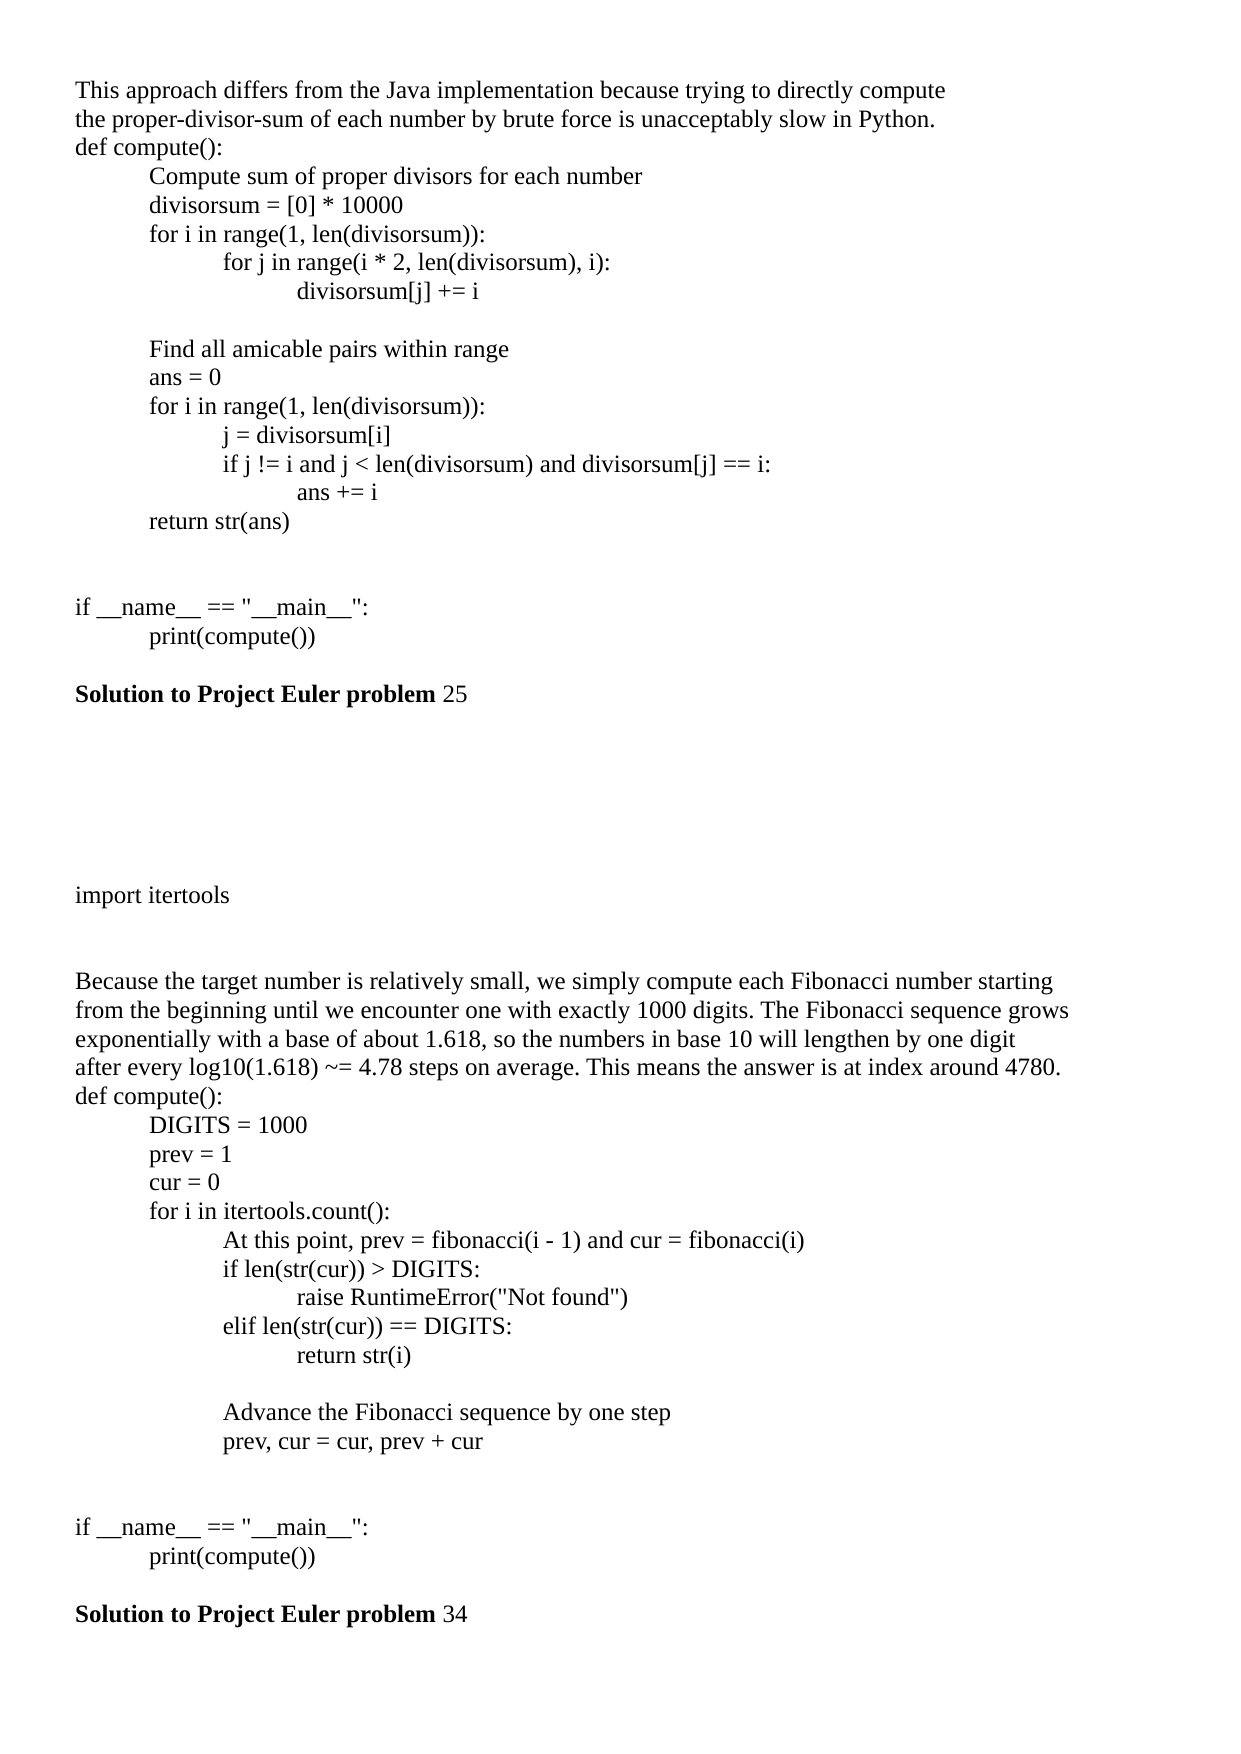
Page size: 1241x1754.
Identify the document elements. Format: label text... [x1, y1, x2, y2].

text prev = 1 [75, 1139, 1165, 1167]
text print(compute()) [75, 1541, 1165, 1570]
text return str(i) [75, 1340, 1165, 1369]
text print(compute()) [75, 621, 1165, 650]
text cur = 0 [75, 1167, 1165, 1196]
text ans += i [75, 477, 1165, 506]
text divisorsum[j] += i [75, 276, 1165, 305]
text elif len(str(cur)) == DIGITS: [75, 1311, 1165, 1340]
text Find all amicable pairs within range [75, 334, 1165, 362]
text for i in range(1, len(divisorsum)): [75, 391, 1165, 420]
text def compute(): [75, 1081, 1165, 1110]
text raise RuntimeError("Not found") [75, 1282, 1165, 1311]
text if __name__ == "__main__": [75, 592, 1165, 621]
text Advance the Fibonacci sequence by one step [75, 1397, 1165, 1426]
text j = divisorsum[i] [75, 420, 1165, 449]
text if j != i and j < len(divisorsum) and divisorsum[j] == i: [75, 449, 1165, 477]
text prev, cur = cur, prev + cur [75, 1426, 1165, 1455]
text if __name__ == "__main__": [75, 1512, 1165, 1541]
text after every log10(1.618) ~= 4.78 steps on average. This means the answer is at index around 4780. [75, 1052, 1165, 1081]
text import itertools [75, 880, 1165, 909]
text Because the target number is relatively small, we simply compute each Fibonacci number starting [75, 966, 1165, 995]
text This approach differs from the Java implementation because trying to directly compute [75, 75, 1165, 104]
text At this point, prev = fibonacci(i - 1) and cur = fibonacci(i) [75, 1225, 1165, 1254]
text for i in itertools.count(): [75, 1196, 1165, 1225]
text ans = 0 [75, 362, 1165, 391]
text def compute(): [75, 132, 1165, 161]
text Compute sum of proper divisors for each number [75, 161, 1165, 190]
text exponentially with a base of about 1.618, so the numbers in base 10 will lengthen by one digit [75, 1024, 1165, 1052]
text if len(str(cur)) > DIGITS: [75, 1254, 1165, 1282]
text for i in range(1, len(divisorsum)): [75, 219, 1165, 247]
text Solution to Project Euler problem 25 [75, 679, 1165, 707]
text DIGITS = 1000 [75, 1110, 1165, 1139]
text the proper-divisor-sum of each number by brute force is unacceptably slow in Python. [75, 104, 1165, 132]
text divisorsum = [0] * 10000 [75, 190, 1165, 219]
text from the beginning until we encounter one with exactly 1000 digits. The Fibonacci sequence grows [75, 995, 1165, 1024]
text for j in range(i * 2, len(divisorsum), i): [75, 247, 1165, 276]
text return str(ans) [75, 506, 1165, 535]
text Solution to Project Euler problem 34 [75, 1599, 1165, 1627]
